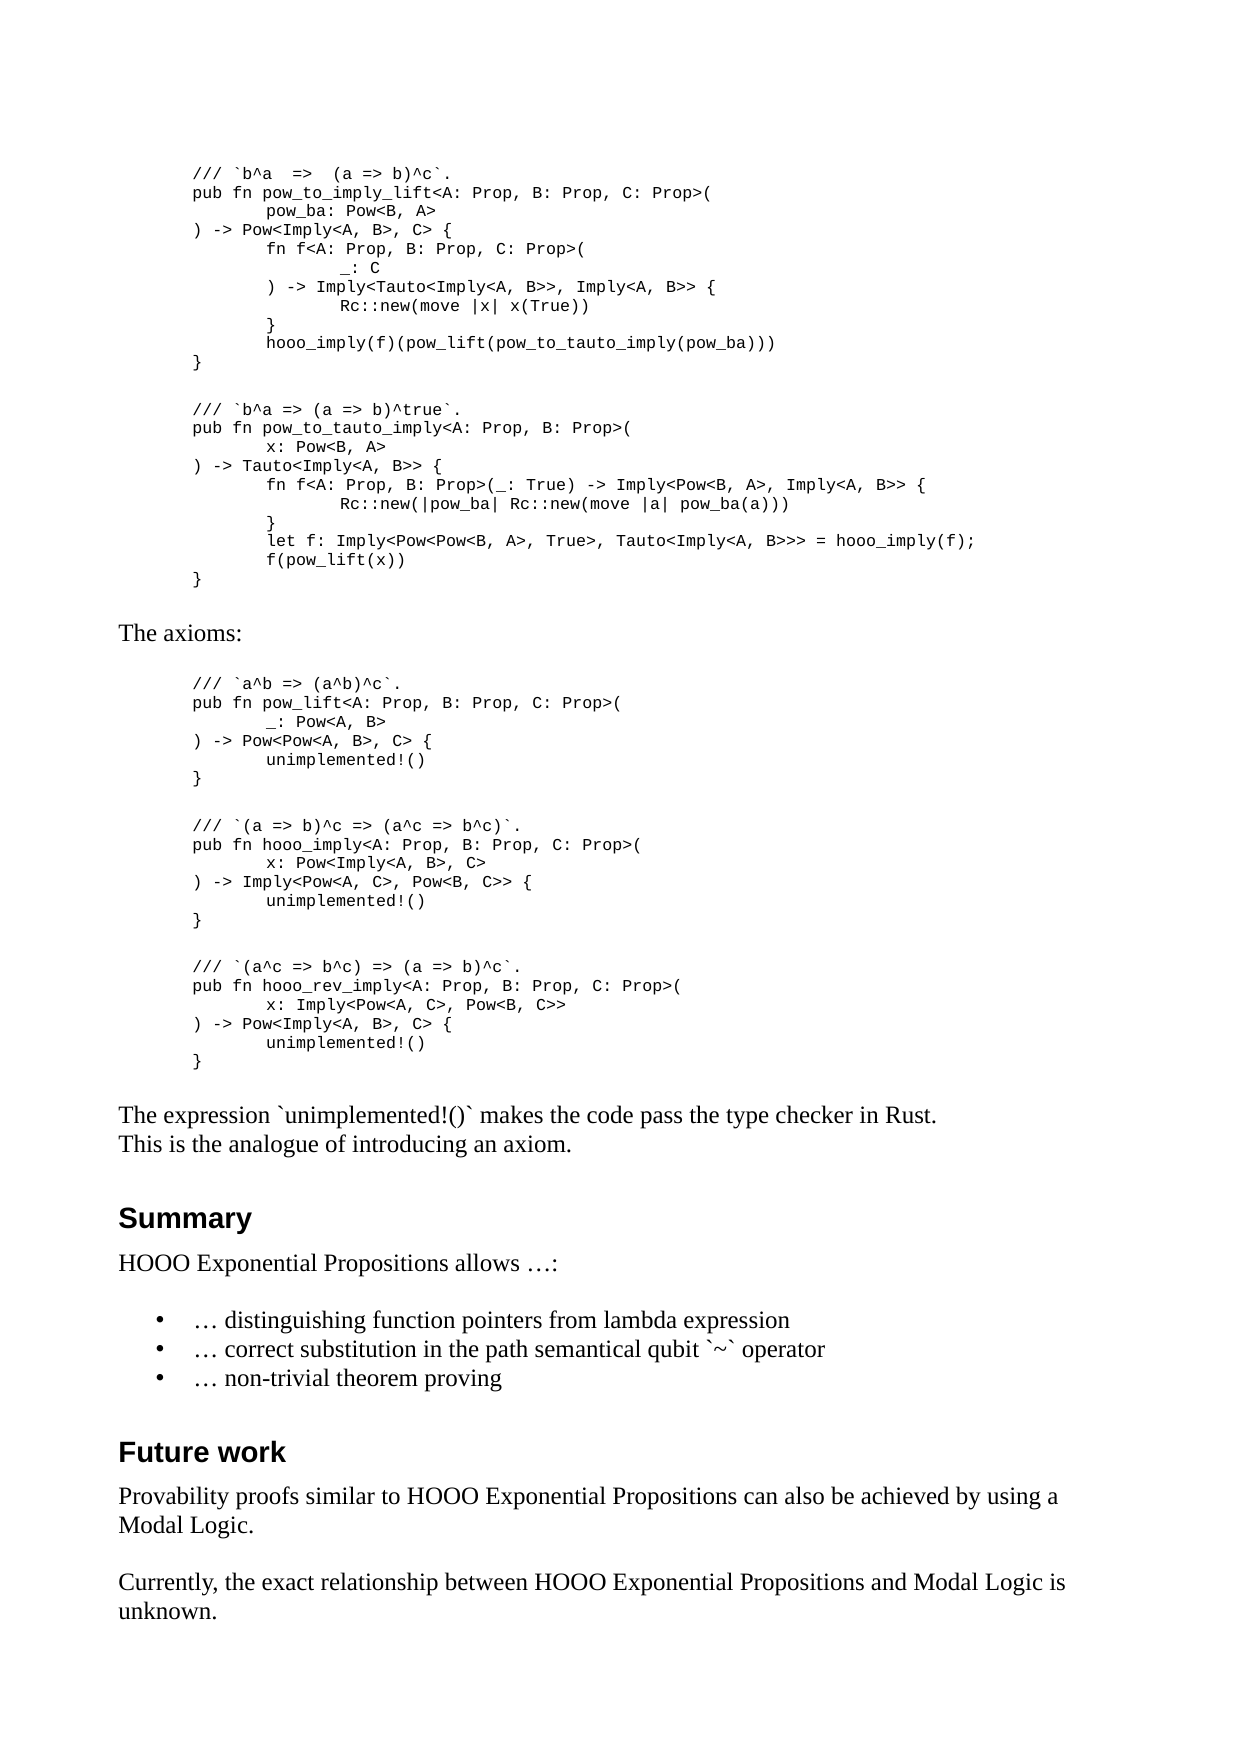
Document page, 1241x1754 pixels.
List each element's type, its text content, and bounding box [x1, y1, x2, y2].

text The axioms: [118, 618, 1122, 647]
text } [118, 770, 1122, 789]
text unimplemented!() [118, 893, 1122, 912]
text This is the analogue of introducing an axiom. [118, 1129, 1122, 1158]
subtitle Summary [118, 1201, 1122, 1235]
text /// `b^a => (a => b)^true`. [118, 401, 1122, 420]
text } [118, 1053, 1122, 1072]
text let f: Imply<Pow<Pow<B, A>, True>, Tauto<Imply<A, B>>> = hooo_imply(f); [118, 533, 1122, 552]
text The expression `unimplemented!()` makes the code pass the type checker in Rust. [118, 1101, 1122, 1129]
subtitle Future work [118, 1435, 1122, 1468]
text } [118, 514, 1122, 533]
text pow_ba: Pow<B, A> [118, 203, 1122, 222]
text Currently, the exact relationship between HOOO Exponential Propositions and Modal Logic is unknown. [118, 1567, 1122, 1625]
text pub fn hooo_rev_imply<A: Prop, B: Prop, C: Prop>( [118, 978, 1122, 996]
text unimplemented!() [118, 1034, 1122, 1053]
text /// `b^a => (a => b)^c`. [118, 165, 1122, 184]
text pub fn pow_lift<A: Prop, B: Prop, C: Prop>( [118, 695, 1122, 713]
text ) -> Pow<Imply<A, B>, C> { [118, 222, 1122, 241]
text _: Pow<A, B> [118, 713, 1122, 732]
text Rc::new(move |x| x(True)) [118, 297, 1122, 316]
text x: Imply<Pow<A, C>, Pow<B, C>> [118, 996, 1122, 1015]
text /// `(a => b)^c => (a^c => b^c)`. [118, 817, 1122, 836]
text } [118, 912, 1122, 930]
text _: C [118, 259, 1122, 278]
text x: Pow<Imply<A, B>, C> [118, 855, 1122, 874]
text pub fn pow_to_tauto_imply<A: Prop, B: Prop>( [118, 420, 1122, 439]
text } [118, 316, 1122, 335]
text } [118, 354, 1122, 373]
list … distinguishing function pointers from lambda expression [156, 1305, 1122, 1334]
text } [118, 571, 1122, 589]
text ) -> Pow<Imply<A, B>, C> { [118, 1015, 1122, 1034]
text /// `(a^c => b^c) => (a => b)^c`. [118, 959, 1122, 978]
text ) -> Pow<Pow<A, B>, C> { [118, 732, 1122, 751]
text fn f<A: Prop, B: Prop, C: Prop>( [118, 241, 1122, 259]
text ) -> Imply<Pow<A, C>, Pow<B, C>> { [118, 874, 1122, 893]
text pub fn pow_to_imply_lift<A: Prop, B: Prop, C: Prop>( [118, 184, 1122, 203]
text ) -> Tauto<Imply<A, B>> { [118, 458, 1122, 476]
text HOOO Exponential Propositions allows …: [118, 1248, 1122, 1276]
text unimplemented!() [118, 751, 1122, 770]
text hooo_imply(f)(pow_lift(pow_to_tauto_imply(pow_ba))) [118, 335, 1122, 354]
text ) -> Imply<Tauto<Imply<A, B>>, Imply<A, B>> { [118, 278, 1122, 297]
list … non-trivial theorem proving [156, 1363, 1122, 1391]
text Rc::new(|pow_ba| Rc::new(move |a| pow_ba(a))) [118, 495, 1122, 514]
text Provability proofs similar to HOOO Exponential Propositions can also be achieved by using a Modal Logic. [118, 1481, 1122, 1538]
list … correct substitution in the path semantical qubit `~` operator [156, 1334, 1122, 1363]
text fn f<A: Prop, B: Prop>(_: True) -> Imply<Pow<B, A>, Imply<A, B>> { [118, 476, 1122, 495]
text x: Pow<B, A> [118, 439, 1122, 458]
text /// `a^b => (a^b)^c`. [118, 676, 1122, 695]
text f(pow_lift(x)) [118, 552, 1122, 571]
text pub fn hooo_imply<A: Prop, B: Prop, C: Prop>( [118, 836, 1122, 855]
